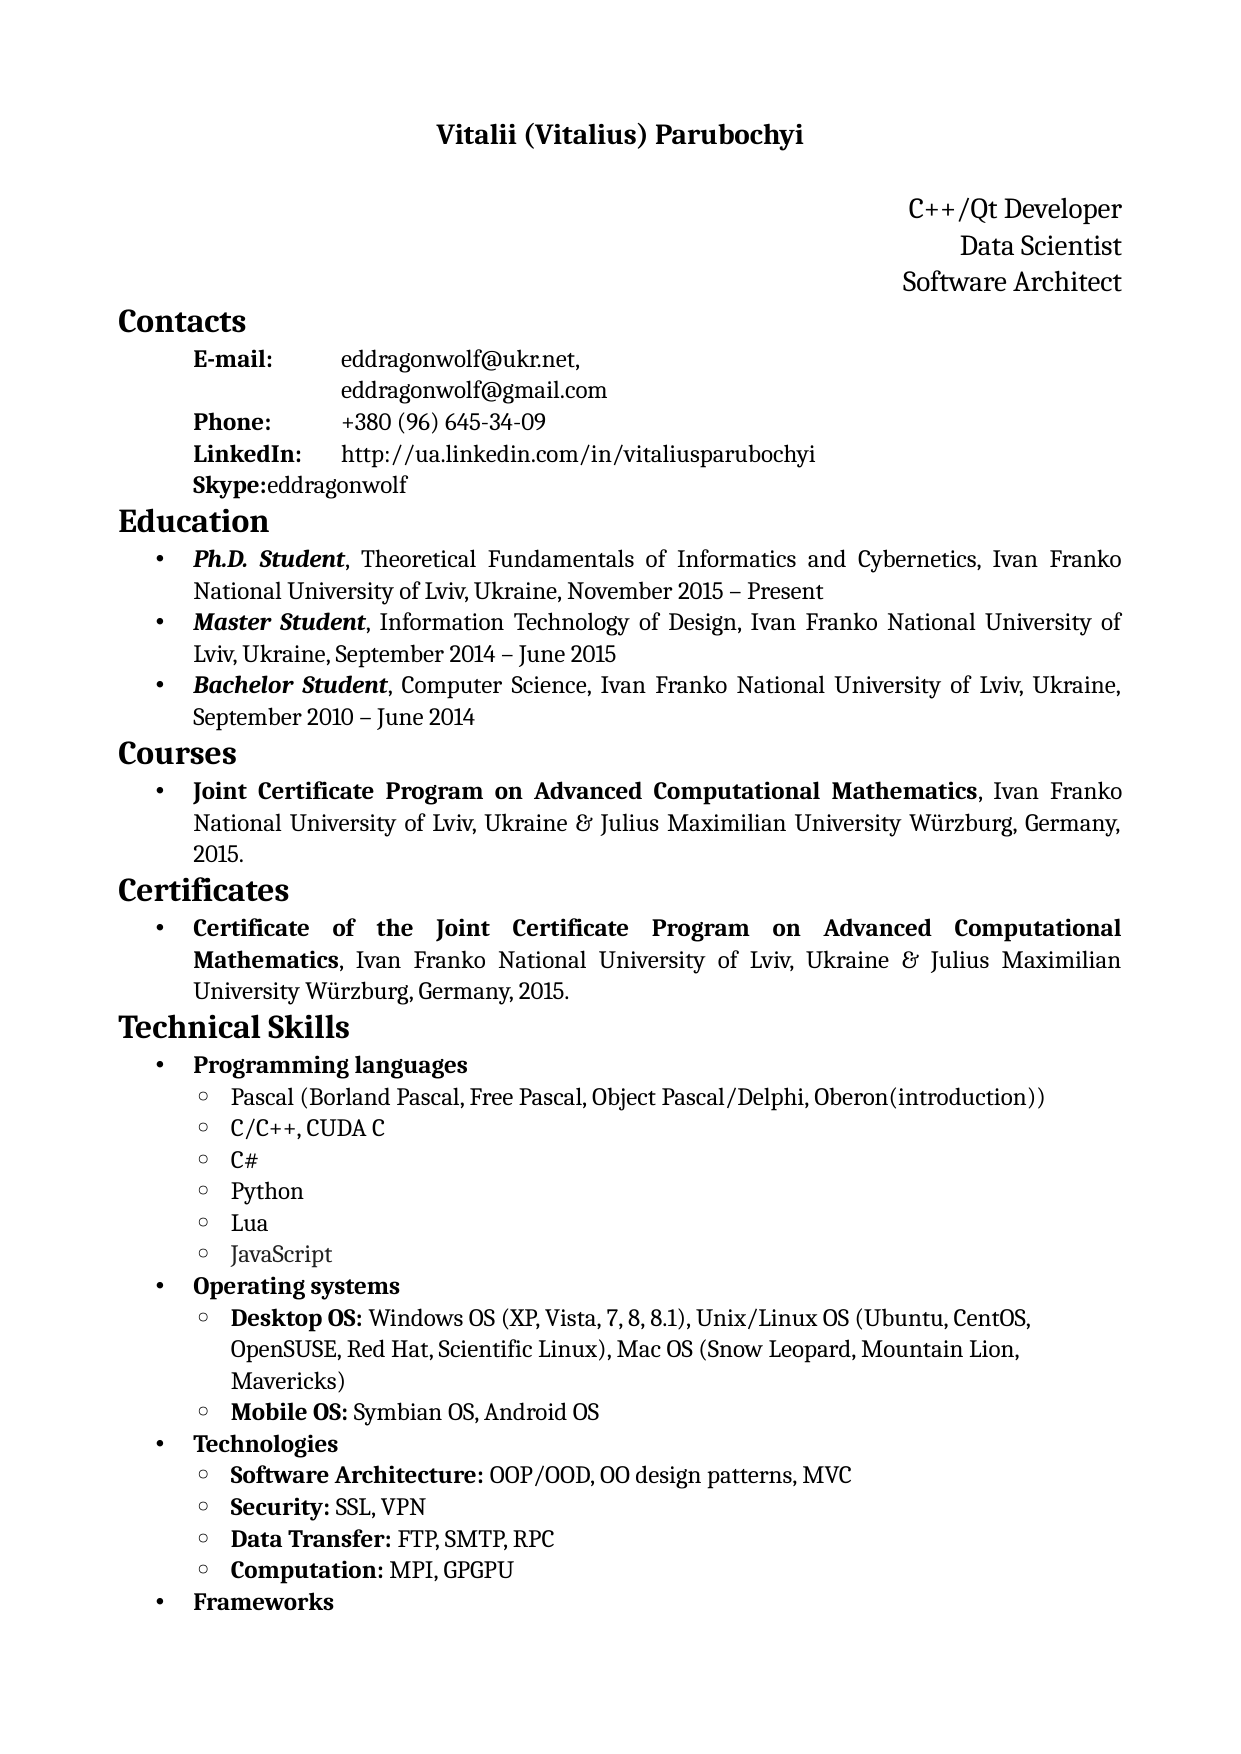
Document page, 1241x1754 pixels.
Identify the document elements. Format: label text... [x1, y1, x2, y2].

subtitle Contacts [118, 302, 1122, 341]
subtitle Technical Skills [118, 1009, 1122, 1047]
list C/C++, CUDA C [193, 1114, 1122, 1143]
list Python [193, 1177, 1122, 1206]
subtitle Certificates [118, 872, 1122, 910]
list Programming languages [156, 1051, 1122, 1080]
text Skype: eddragonwolf [193, 471, 1122, 500]
list Data Transfer: FTP, SMTP, RPC [193, 1524, 1122, 1553]
subtitle Education [118, 503, 1122, 541]
list Technologies [156, 1430, 1122, 1458]
list JavaScript [193, 1240, 1122, 1269]
list Joint Certificate Program on Advanced Computational Mathematics, Ivan Franko National University of Lviv, Ukraine & Julius Maximilian University Würzburg, Germany, 2015. [156, 777, 1122, 869]
list Frameworks [156, 1588, 1122, 1616]
list Pascal (Borland Pascal, Free Pascal, Object Pascal/Delphi, Oberon(introduction)) [193, 1083, 1122, 1111]
list Security: SSL, VPN [193, 1493, 1122, 1522]
subtitle Courses [118, 734, 1122, 773]
text eddragonwolf@gmail.com [193, 376, 1122, 405]
list Computation: MPI, GPGPU [193, 1556, 1122, 1585]
list Bachelor Student, Computer Science, Ivan Franko National University of Lviv, Ukraine, September 2010 – June 2014 [156, 671, 1122, 732]
text Data Scientist [118, 229, 1122, 262]
list Master Student, Information Technology of Design, Ivan Franko National University of Lviv, Ukraine, September 2014 – June 2015 [156, 608, 1122, 668]
list Lua [193, 1209, 1122, 1238]
text Software Architect [118, 266, 1122, 299]
list Mobile OS: Symbian OS, Android OS [193, 1398, 1122, 1427]
text C++/Qt Developer [118, 192, 1122, 225]
list Certificate of the Joint Certificate Program on Advanced Computational Mathematics, Ivan Franko National University of Lviv, Ukraine & Julius Maximilian University Würzburg, Germany, 2015. [156, 914, 1122, 1006]
list Operating systems [156, 1272, 1122, 1301]
list Ph.D. Student, Theoretical Fundamentals of Informatics and Cybernetics, Ivan Franko National University of Lviv, Ukraine, November 2015 – Present [156, 545, 1122, 605]
list Desktop OS: Windows OS (XP, Vista, 7, 8, 8.1), Unix/Linux OS (Ubuntu, CentOS, OpenSUSE, Red Hat, Scientific Linux), Mac OS (Snow Leopard, Mountain Lion, Mavericks) [193, 1303, 1122, 1395]
list Software Architecture: OOP/OOD, OO design patterns, MVC [193, 1461, 1122, 1490]
text Phone: +380 (96) 645-34-09 [193, 408, 1122, 437]
text LinkedIn: http://ua.linkedin.com/in/vitaliusparubochyi [193, 439, 1122, 468]
text Vitalii (Vitalius) Parubochyi [118, 118, 1122, 152]
text E-mail: eddragonwolf@ukr.net, [193, 345, 1122, 374]
list C# [193, 1146, 1122, 1174]
